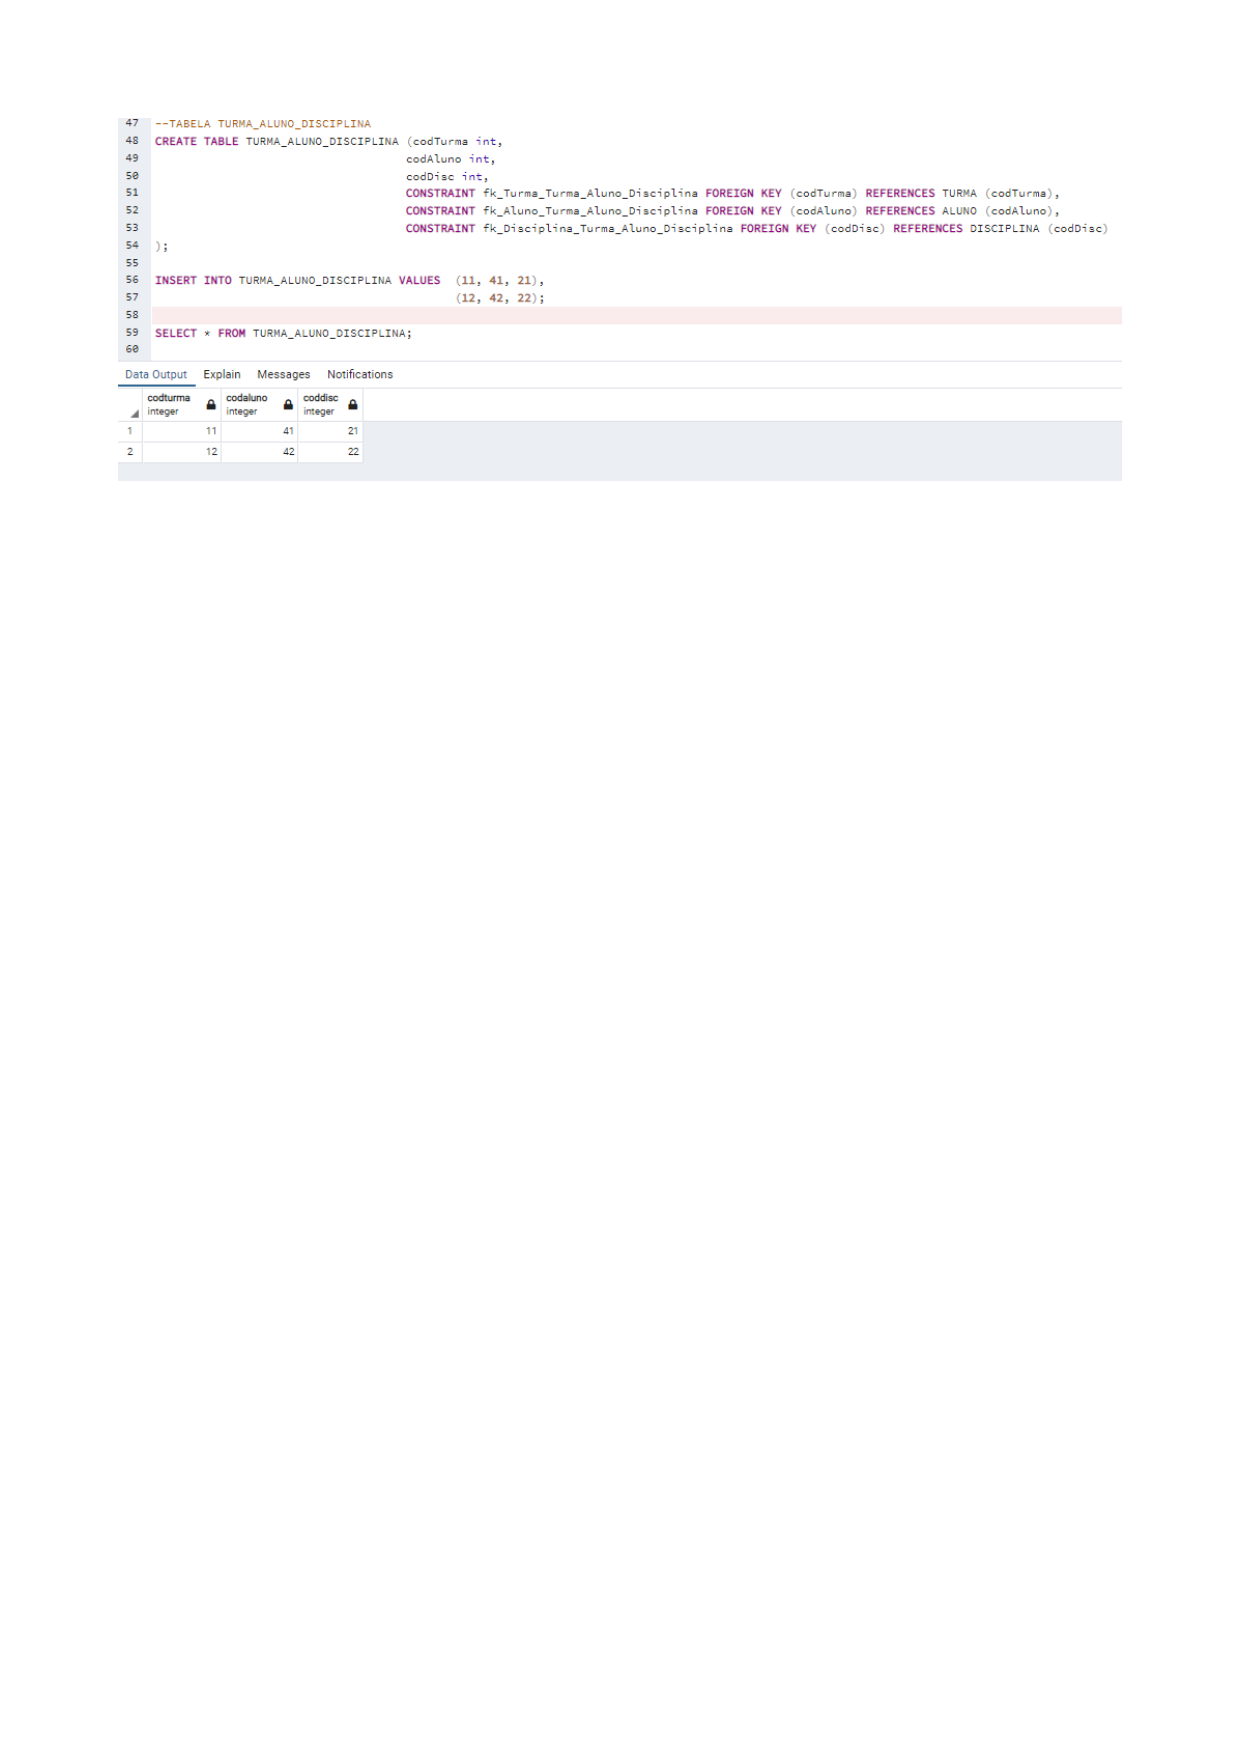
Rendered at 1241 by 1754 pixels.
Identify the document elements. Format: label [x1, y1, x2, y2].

picture [118, 118, 1123, 481]
